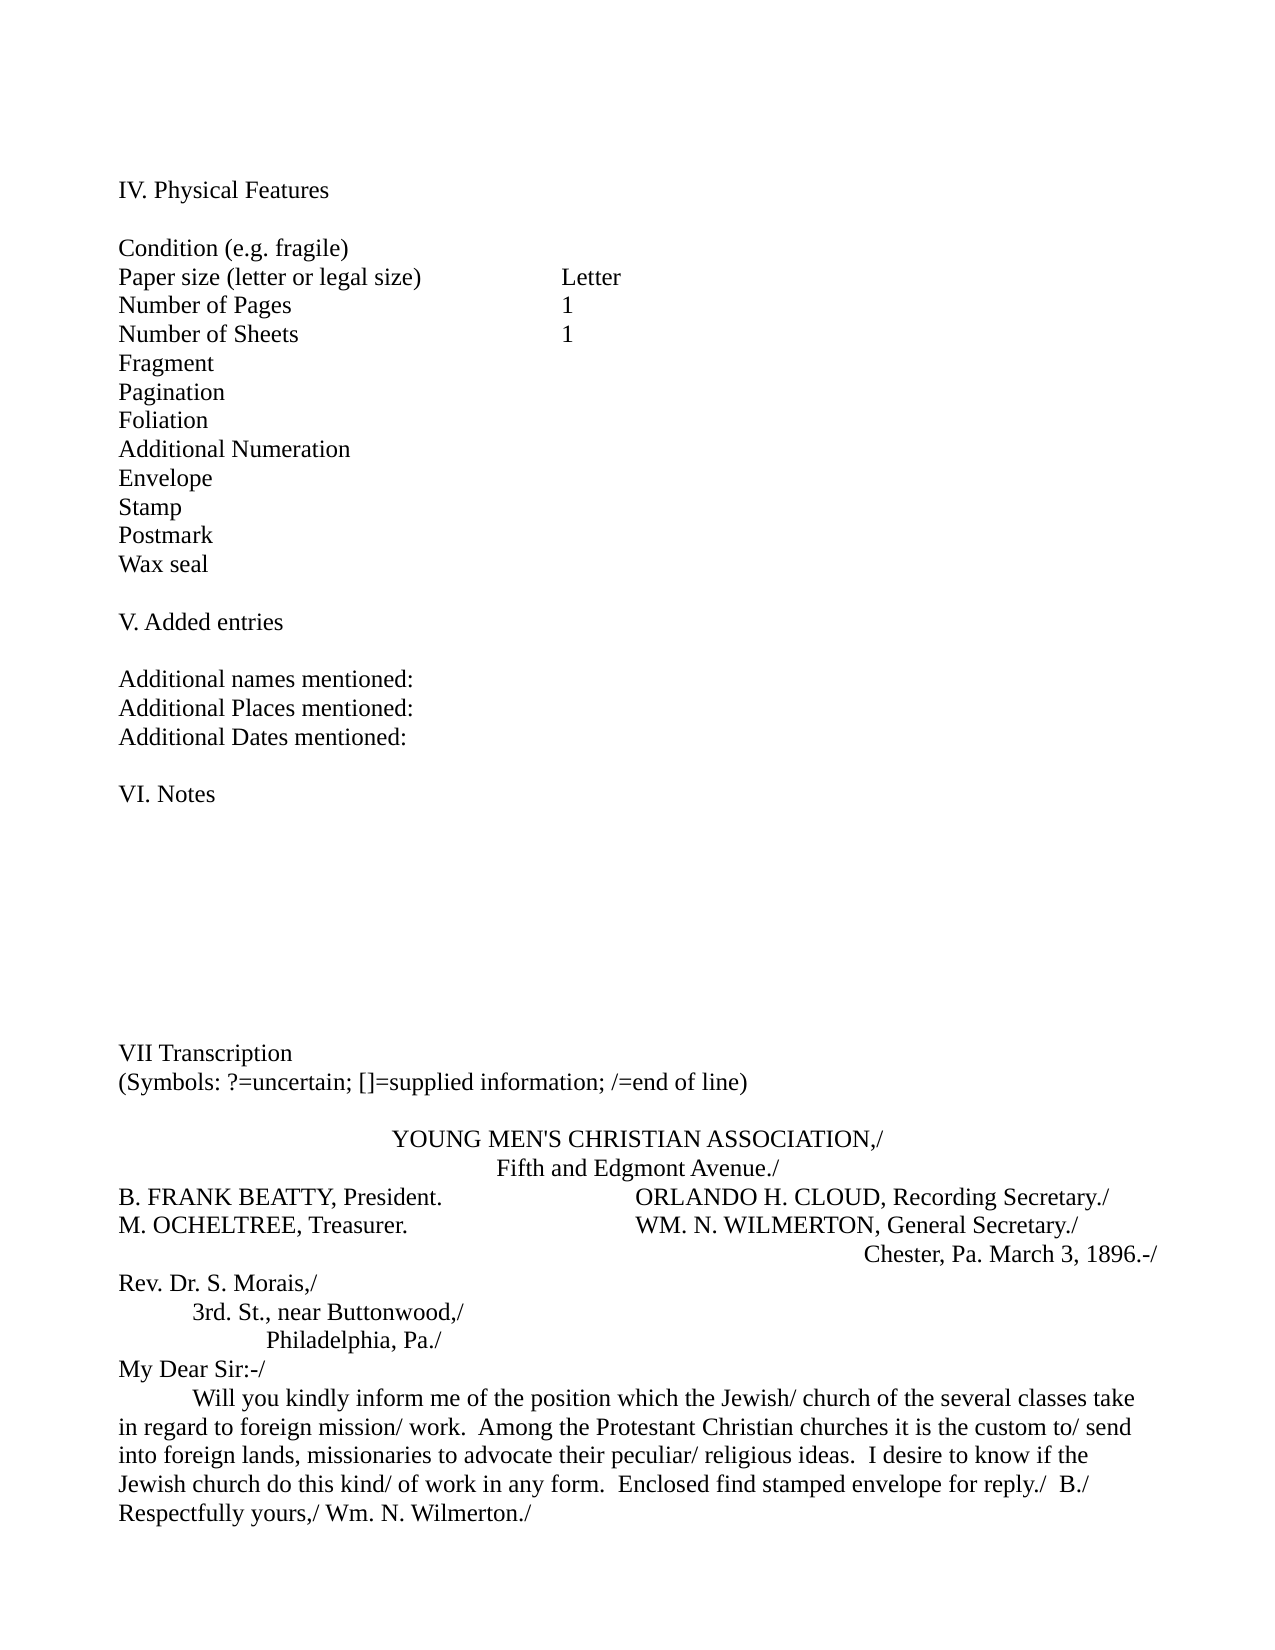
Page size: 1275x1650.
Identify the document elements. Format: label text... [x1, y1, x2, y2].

text M. OCHELTREE, Treasurer. WM. N. WILMERTON, General Secretary./ [118, 1211, 1157, 1239]
text Additional Dates mentioned: [118, 722, 1157, 751]
text Additional names mentioned: [118, 664, 1157, 693]
text Chester, Pa. March 3, 1896.-/ [118, 1239, 1157, 1268]
text Number of Pages 1 [118, 291, 1157, 319]
text Foliation [118, 406, 1157, 434]
text Condition (e.g. fragile) [118, 233, 1157, 262]
text 3rd. St., near Buttonwood,/ [118, 1297, 1157, 1326]
text Additional Places mentioned: [118, 693, 1157, 722]
text Rev. Dr. S. Morais,/ [118, 1268, 1157, 1297]
text Philadelphia, Pa./ [118, 1326, 1157, 1354]
text V. Added entries [118, 607, 1157, 636]
text VII Transcription [118, 1038, 1157, 1067]
text IV. Physical Features [118, 176, 1157, 204]
text My Dear Sir:-/ [118, 1354, 1157, 1383]
text Postma rk [118, 521, 1157, 549]
text Additional Numeration [118, 434, 1157, 463]
text Paper size (letter or legal size) Letter [118, 262, 1157, 291]
text Pagination [118, 377, 1157, 406]
text Number of Sheets 1 [118, 319, 1157, 348]
text Will you kindly inform me of the position which the Jewish/ church of the several classes take in regard to foreign mission/ work. Among the Protestant Christian churches it is the custom to/ send into foreign lands, missionaries to advocate their peculiar/ religious ideas. I desire to know if the Jewish church do this kind/ of work in any form. Enclosed find stamped envelope for reply./ B./ Respectfully yours,/ Wm. N. Wilmerton./ [118, 1383, 1157, 1527]
text B. FRANK BEATTY, President. ORLANDO H. CLOUD, Recording Secretary./ [118, 1182, 1157, 1211]
text (Symbols: ?=uncertain; []=supplied information; /=end of line) [118, 1067, 1157, 1096]
text Fifth and Edgmont Avenue./ [118, 1153, 1157, 1182]
text YOUNG MEN'S CHRISTIAN ASSOCIATION,/ [118, 1124, 1157, 1153]
text Envelope [118, 463, 1157, 492]
text Stamp [118, 492, 1157, 521]
text Wax seal [118, 549, 1157, 578]
text VI. Notes [118, 779, 1157, 808]
text Fragment [118, 348, 1157, 377]
